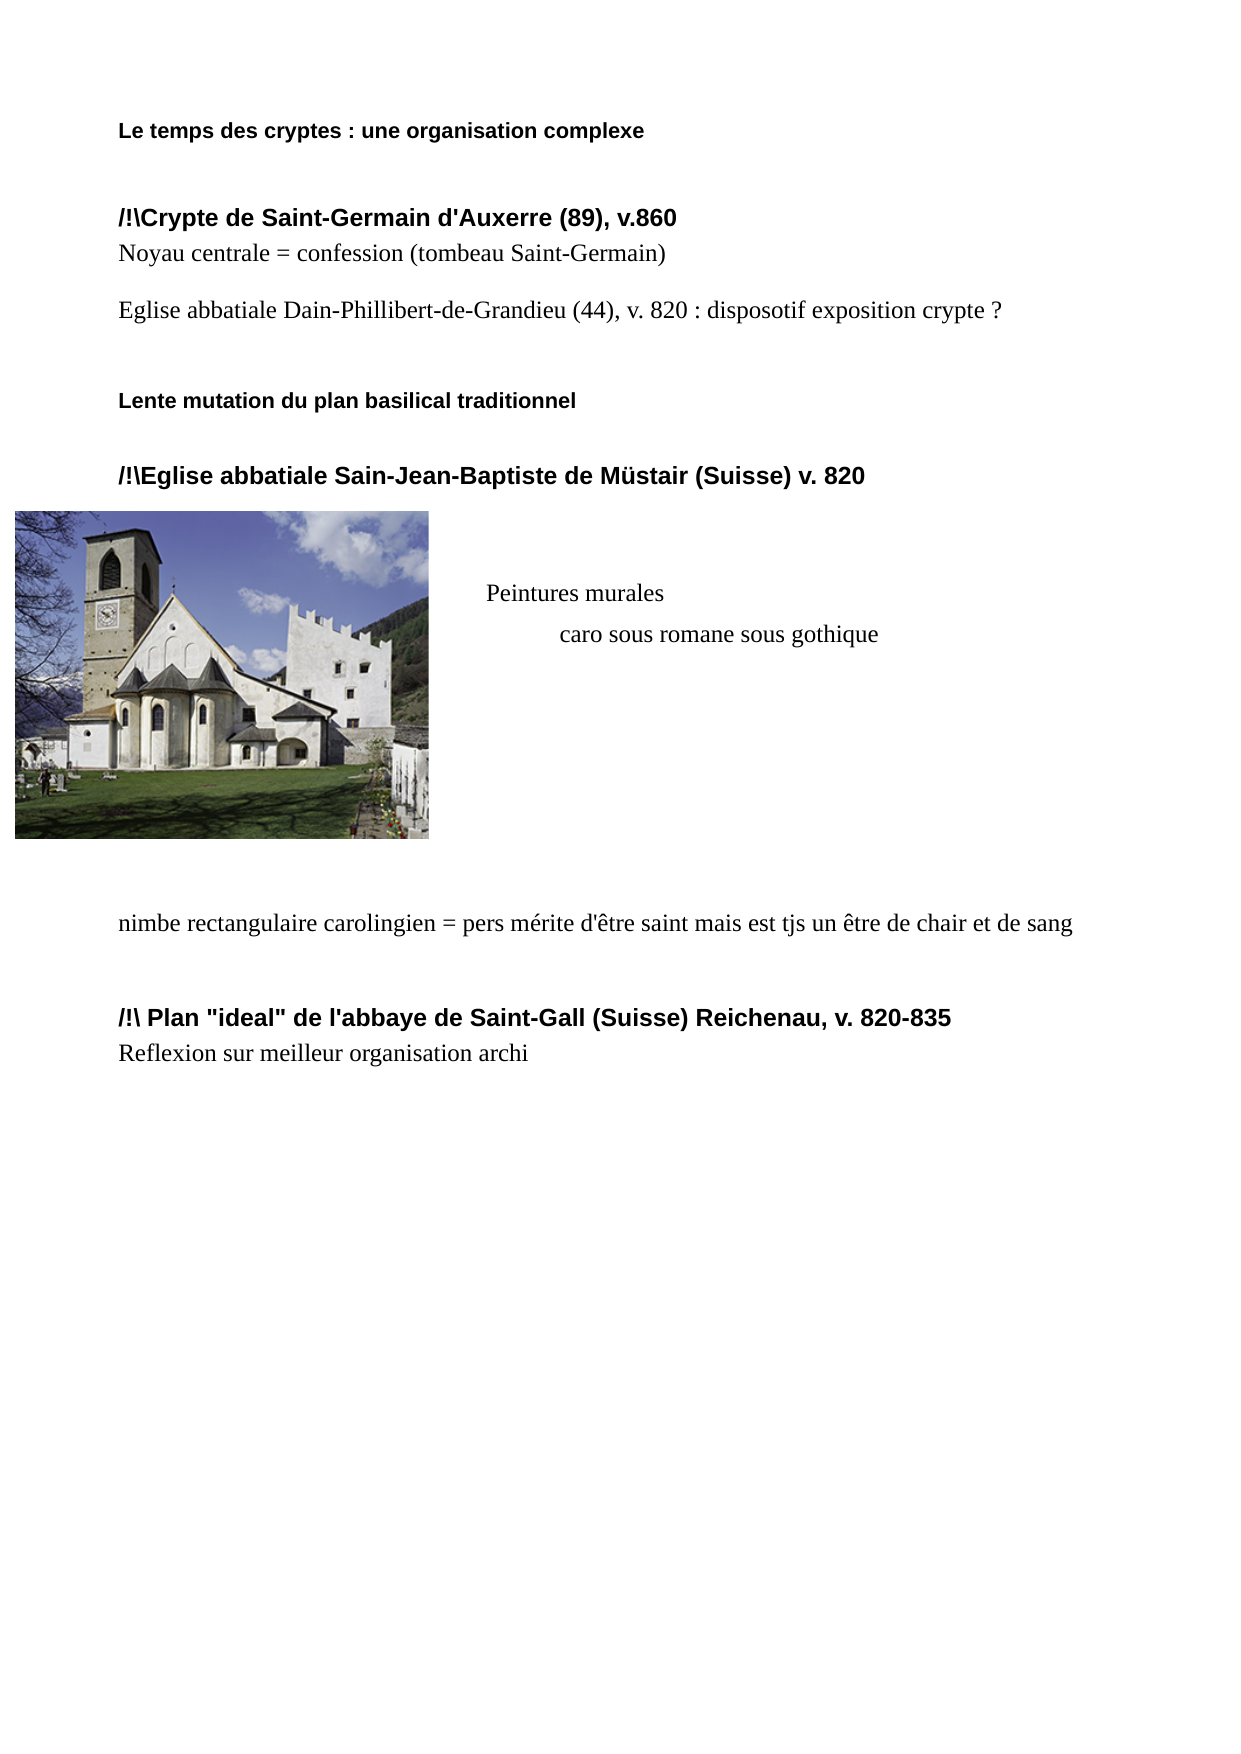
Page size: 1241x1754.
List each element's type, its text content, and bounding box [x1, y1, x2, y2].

subtitle /!\ Plan "ideal" de l'abbaye de Saint-Gall (Suisse) Reichenau, v. 820-835 [118, 1003, 1122, 1032]
subtitle Lente mutation du plan basilical traditionnel [118, 388, 1122, 413]
picture [15, 511, 429, 839]
text Eglise abbatiale Dain-Phillibert-de-Grandieu (44), v. 820 : disposotif exposition crypte ? [118, 296, 1122, 324]
text Noyau centrale = confession (tombeau Saint-Germain) [118, 238, 1122, 267]
subtitle /!\Crypte de Saint-Germain d'Auxerre (89), v.860 [118, 203, 1122, 232]
text nimbe rectangulaire carolingien = pers mérite d'être saint mais est tjs un être de chair et de sang [118, 908, 1122, 937]
text Reflexion sur meilleur organisation archi [118, 1038, 1122, 1067]
text Peintures murales [429, 578, 1122, 607]
text caro sous romane sous gothique [429, 619, 1122, 648]
subtitle /!\Eglise abbatiale Sain-Jean-Baptiste de Müstair (Suisse) v. 820 [118, 461, 1122, 489]
subtitle Le temps des cryptes : une organisation complexe [118, 118, 1122, 143]
